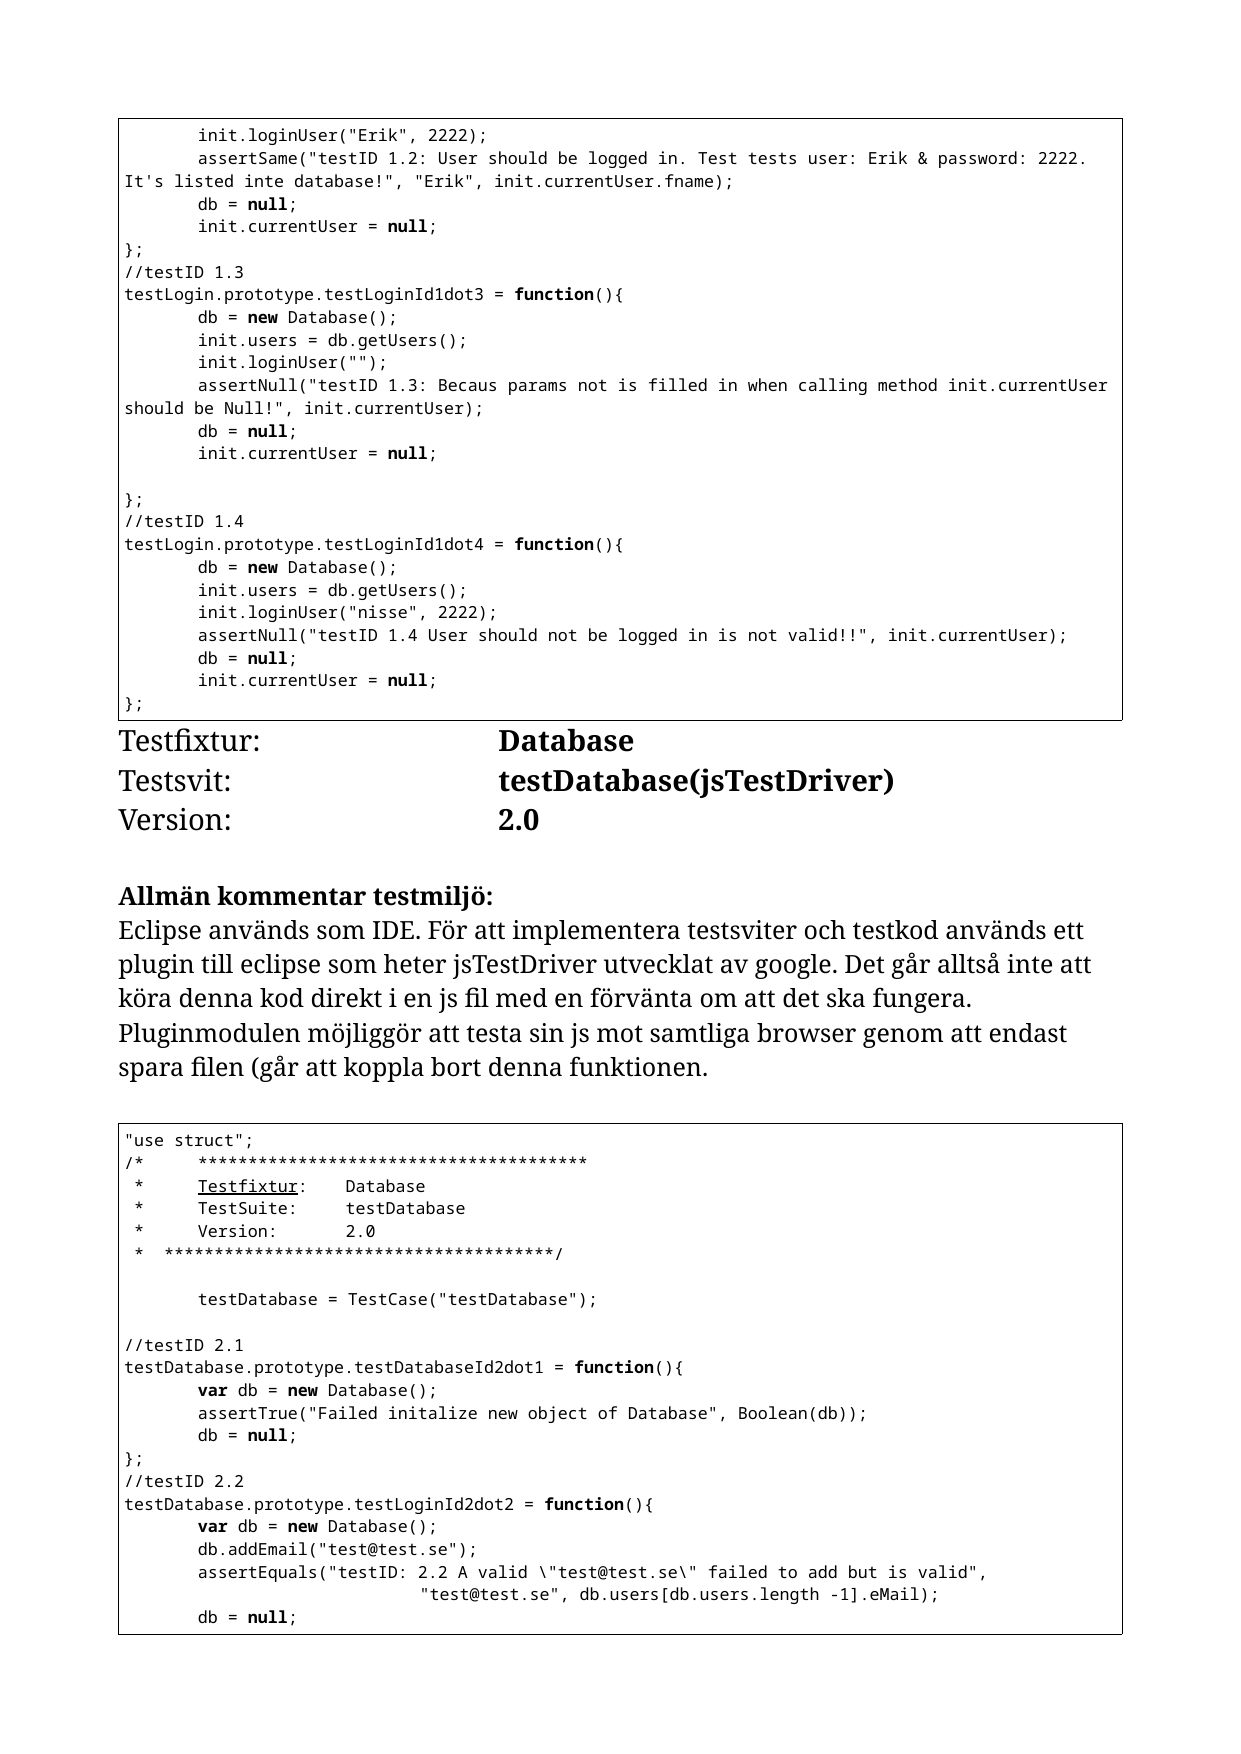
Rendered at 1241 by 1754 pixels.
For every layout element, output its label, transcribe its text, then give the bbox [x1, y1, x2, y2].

text Allmän kommentar testmiljö: [118, 879, 1122, 913]
text Testsvit: testDatabase(jsTestDriver) [118, 760, 1122, 799]
text Testfixtur: Database [118, 721, 1122, 760]
table_header "use struct"; /* *************************************** * Testfixtur: Database * TestSuite: testDatabase * Version: 2.0 * ***************************************/ testDatabase = TestCase("testDatabase"); //testID 2.1 testDatabase.prototype.testDatabaseId2dot1 = function(){ var db = new Database(); assertTrue("Failed initalize new object of Database", Boolean(db)); db = null; }; //testID 2.2 testDatabase.prototype.testLoginId2dot2 = function(){ var db = new Database(); db.addEmail("test@test.se"); assertEquals("testID: 2.2 A valid \"test@test.se\" failed to add but is valid", "test@test.se", db.users[db.users.length -1].eMail); db = null; [119, 1124, 1122, 1634]
text Eclipse används som IDE. För att implementera testsviter och testkod används ett plugin till eclipse som heter jsTestDriver utvecklat av google. Det går alltså inte att köra denna kod direkt i en js fil med en förvänta om att det ska fungera. Pluginmodulen möjliggör att testa sin js mot samtliga browser genom att endast spara filen (går att koppla bort denna funktionen. [118, 913, 1122, 1083]
text Version: 2.0 [118, 799, 1122, 839]
table_header init.loginUser("Erik", 2222); assertSame("testID 1.2: User should be logged in. Test tests user: Erik & password: 2222. It's listed inte database!", "Erik", init.currentUser.fname); db = null; init.currentUser = null; }; //testID 1.3 testLogin.prototype.testLoginId1dot3 = function(){ db = new Database(); init.users = db.getUsers(); init.loginUser(""); assertNull("testID 1.3: Becaus params not is filled in when calling method init.currentUser should be Null!", init.currentUser); db = null; init.currentUser = null; }; //testID 1.4 testLogin.prototype.testLoginId1dot4 = function(){ db = new Database(); init.users = db.getUsers(); init.loginUser("nisse", 2222); assertNull("testID 1.4 User should not be logged in is not valid!!", init.currentUser); db = null; init.currentUser = null; }; [119, 119, 1122, 720]
